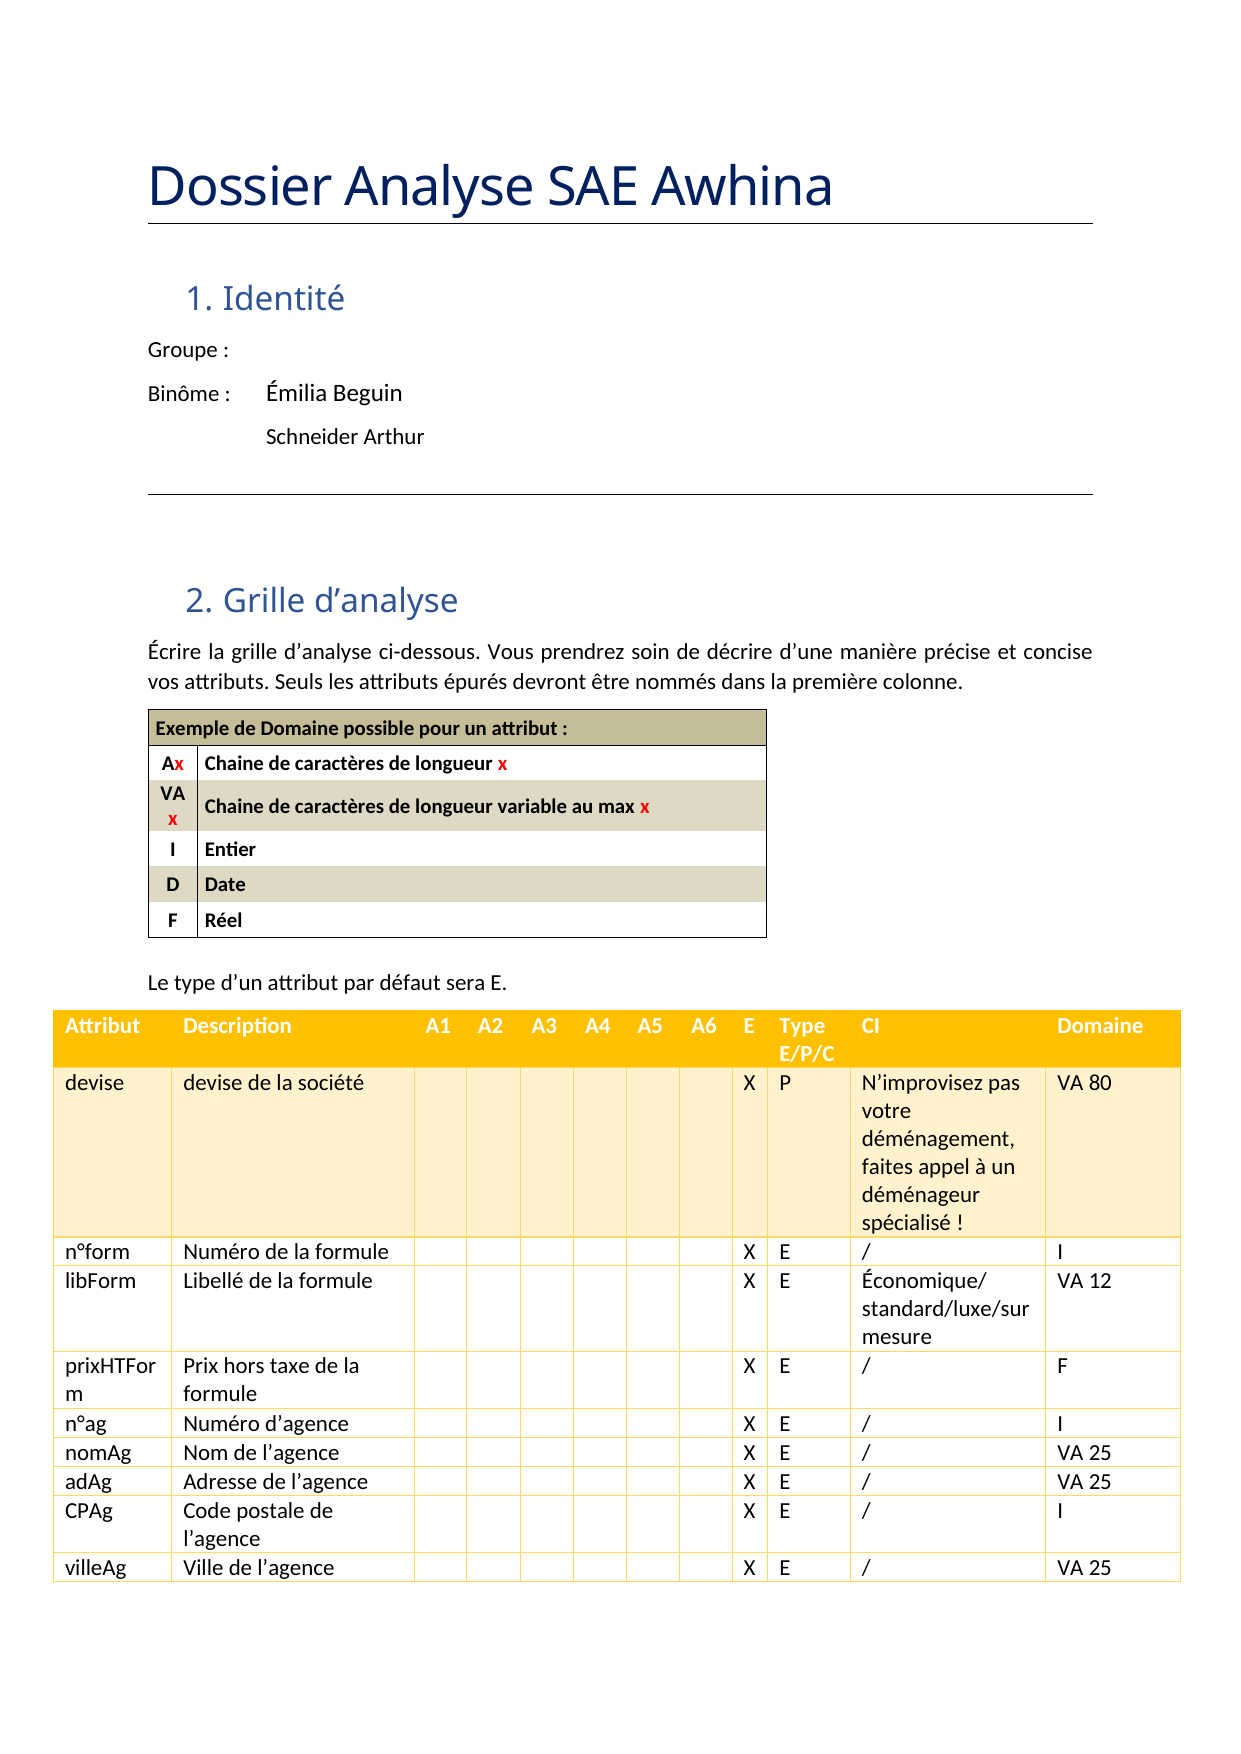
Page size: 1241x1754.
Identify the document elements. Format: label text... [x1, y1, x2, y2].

text Groupe : [148, 335, 1093, 363]
table_cell / [851, 1438, 1045, 1466]
table_cell X [733, 1496, 767, 1552]
table_cell I [1046, 1238, 1180, 1265]
table_cell [415, 1266, 466, 1351]
table_cell [415, 1409, 466, 1437]
table_cell [680, 1553, 732, 1581]
table_cell [574, 1553, 626, 1581]
text Schneider Arthur [148, 422, 1093, 450]
table_cell Réel [198, 902, 766, 937]
table_cell N’improvisez pas votre déménagement, faites appel à un déménageur spécialisé ! [851, 1068, 1045, 1236]
table_cell E [768, 1496, 850, 1552]
table_cell X [733, 1467, 767, 1495]
table_cell E [768, 1467, 850, 1495]
table_cell [627, 1467, 679, 1495]
table_cell [627, 1409, 679, 1437]
table_cell [574, 1352, 626, 1408]
table_cell Prix hors taxe de la formule [172, 1352, 414, 1408]
table_header Exemple de Domaine possible pour un attribut : [149, 710, 766, 745]
table_cell [680, 1438, 732, 1466]
table_cell [521, 1409, 573, 1437]
table_cell [680, 1068, 732, 1236]
table_cell Libellé de la formule [172, 1266, 414, 1351]
table_cell [415, 1553, 466, 1581]
table_cell F [1046, 1352, 1180, 1408]
text Dossier Analyse SAE Awhina [148, 148, 1093, 223]
table_cell / [851, 1352, 1045, 1408]
table_cell [627, 1438, 679, 1466]
table_cell [467, 1068, 520, 1236]
table_cell VA 12 [1046, 1266, 1180, 1351]
table_header A5 [627, 1011, 679, 1067]
table_cell E [768, 1238, 850, 1265]
table_cell P [768, 1068, 850, 1236]
table_cell VAx [149, 780, 197, 831]
table_header Domaine [1046, 1011, 1180, 1067]
table_cell [467, 1496, 520, 1552]
table_cell I [149, 831, 197, 866]
table_cell n°ag [54, 1409, 171, 1437]
table_cell [521, 1266, 573, 1351]
table_cell adAg [54, 1467, 171, 1495]
table_cell [521, 1352, 573, 1408]
table_cell Numéro de la formule [172, 1238, 414, 1265]
table_cell E [768, 1438, 850, 1466]
table_cell Adresse de l’agence [172, 1467, 414, 1495]
table_header E [733, 1011, 767, 1067]
table_cell libForm [54, 1266, 171, 1351]
table_header Type E/P/C [768, 1011, 850, 1067]
table_cell [415, 1238, 466, 1265]
table_cell E [768, 1409, 850, 1437]
table_header A2 [467, 1011, 520, 1067]
table_cell [627, 1238, 679, 1265]
table_cell [415, 1438, 466, 1466]
table_cell [467, 1409, 520, 1437]
table_header A3 [521, 1011, 573, 1067]
table_cell [574, 1266, 626, 1351]
table_cell I [1046, 1409, 1180, 1437]
text Binôme : Émilia Beguin [148, 377, 1093, 408]
table_cell [627, 1068, 679, 1236]
table_cell [627, 1352, 679, 1408]
table_cell E [768, 1553, 850, 1581]
subtitle Identité [185, 274, 1093, 320]
table_cell [680, 1238, 732, 1265]
table_cell / [851, 1553, 1045, 1581]
table_cell VA 25 [1046, 1553, 1180, 1581]
table_cell / [851, 1409, 1045, 1437]
table_cell [627, 1553, 679, 1581]
table_cell [574, 1068, 626, 1236]
table_cell [521, 1068, 573, 1236]
subtitle Grille d’analyse [185, 577, 1093, 622]
table_cell / [851, 1496, 1045, 1552]
table_cell nomAg [54, 1438, 171, 1466]
table_cell [574, 1238, 626, 1265]
table_cell [574, 1438, 626, 1466]
table_cell prixHTForm [54, 1352, 171, 1408]
table_cell / [851, 1467, 1045, 1495]
table_cell Entier [198, 831, 766, 866]
text Écrire la grille d’analyse ci-dessous. Vous prendrez soin de décrire d’une manière précise et concise vos attributs. Seuls les attributs épurés devront être nommés dans la première colonne. [148, 637, 1093, 695]
table_cell Nom de l’agence [172, 1438, 414, 1466]
table_cell Date [198, 866, 766, 902]
table_cell Code postale de l’agence [172, 1496, 414, 1552]
table_cell n°form [54, 1238, 171, 1265]
table_cell [467, 1266, 520, 1351]
table_header A4 [574, 1011, 626, 1067]
table_cell Ville de l’agence [172, 1553, 414, 1581]
table_cell X [733, 1409, 767, 1437]
table_cell / [851, 1238, 1045, 1265]
table_cell E [768, 1352, 850, 1408]
table_cell [521, 1553, 573, 1581]
table_cell VA 80 [1046, 1068, 1180, 1236]
table_cell [574, 1467, 626, 1495]
table_cell Chaine de caractères de longueur variable au max x [198, 780, 766, 831]
table_cell F [149, 902, 197, 937]
table_cell [415, 1467, 466, 1495]
table_cell [467, 1238, 520, 1265]
table_cell CPAg [54, 1496, 171, 1552]
table_cell [467, 1553, 520, 1581]
table_cell D [149, 866, 197, 902]
table_cell X [733, 1438, 767, 1466]
table_cell [467, 1438, 520, 1466]
table_header Description [172, 1011, 414, 1067]
table_cell VA 25 [1046, 1438, 1180, 1466]
table_cell [680, 1496, 732, 1552]
table_cell VA 25 [1046, 1467, 1180, 1495]
table_cell [680, 1467, 732, 1495]
table_cell [680, 1409, 732, 1437]
table_cell [574, 1409, 626, 1437]
table_cell devise [54, 1068, 171, 1236]
table_cell [415, 1496, 466, 1552]
table_cell devise de la société [172, 1068, 414, 1236]
table_cell E [768, 1266, 850, 1351]
table_cell I [1046, 1496, 1180, 1552]
table_cell villeAg [54, 1553, 171, 1581]
table_cell X [733, 1068, 767, 1236]
table_header Attribut [54, 1011, 171, 1067]
table_cell [521, 1467, 573, 1495]
table_cell X [733, 1238, 767, 1265]
table_cell Économique/standard/luxe/sur mesure [851, 1266, 1045, 1351]
table_cell [415, 1352, 466, 1408]
table_cell Ax [149, 746, 197, 780]
text Le type d’un attribut par défaut sera E. [148, 968, 1093, 996]
table_cell [521, 1496, 573, 1552]
table_cell X [733, 1352, 767, 1408]
table_cell [521, 1438, 573, 1466]
table_header A1 [415, 1011, 466, 1067]
table_cell [521, 1238, 573, 1265]
table_header A6 [680, 1011, 732, 1067]
table_cell Chaine de caractères de longueur x [198, 746, 766, 780]
table_cell [680, 1352, 732, 1408]
table_cell Numéro d’agence [172, 1409, 414, 1437]
table_header CI [851, 1011, 1045, 1067]
table_cell X [733, 1553, 767, 1581]
table_cell [415, 1068, 466, 1236]
table_cell [467, 1467, 520, 1495]
table_cell [467, 1352, 520, 1408]
table_cell [627, 1496, 679, 1552]
table_cell [627, 1266, 679, 1351]
table_cell [680, 1266, 732, 1351]
table_cell [574, 1496, 626, 1552]
table_cell X [733, 1266, 767, 1351]
